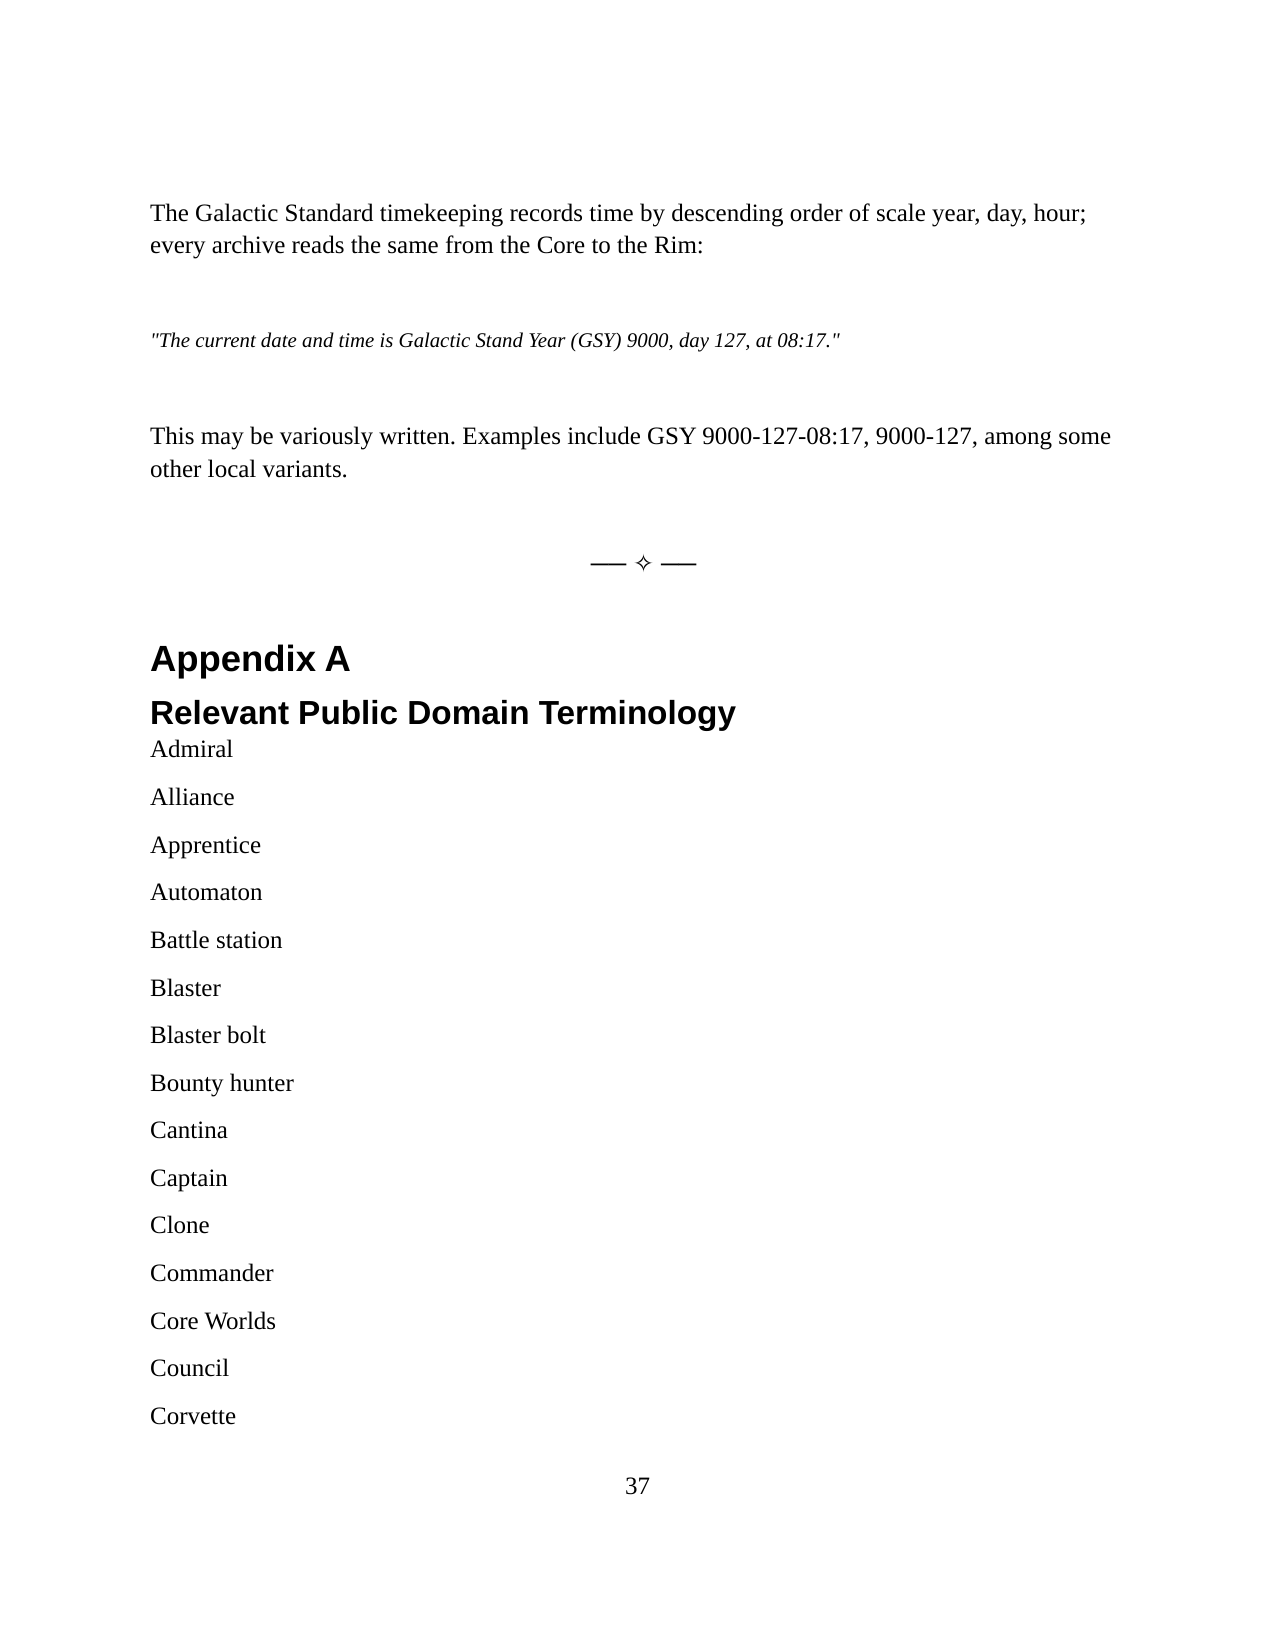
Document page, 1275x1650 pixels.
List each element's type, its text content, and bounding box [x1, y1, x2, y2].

subtitle Appendix A [150, 638, 1125, 679]
text Commander [150, 1258, 1125, 1287]
text This may be variously written. Examples include GSY 9000-127-08:17, 9000-127, among some other local variants. [150, 421, 1125, 483]
text Corvette [150, 1401, 1125, 1430]
text Blaster [150, 973, 1125, 1001]
text ── ✧ ── [162, 549, 1125, 578]
text "The current date and time is Galactic Stand Year (GSY) 9000, day 127, at 08:17." [150, 328, 842, 352]
text Clone [150, 1211, 1125, 1239]
text Alliance [150, 782, 1125, 811]
text Admiral [150, 734, 1125, 763]
text Core Worlds [150, 1306, 1125, 1334]
text Council [150, 1353, 1125, 1382]
text Blaster bolt [150, 1020, 1125, 1049]
subtitle Relevant Public Domain Terminology [150, 693, 1125, 732]
text Bounty hunter [150, 1068, 1125, 1097]
text Automaton [150, 877, 1125, 906]
text Battle station [150, 925, 1125, 954]
text Apprentice [150, 830, 1125, 858]
text Cantina [150, 1115, 1125, 1144]
text The Galactic Standard timekeeping records time by descending order of scale year, day, hour; every archive reads the same from the Core to the Rim: [150, 198, 1125, 259]
text Captain [150, 1163, 1125, 1192]
